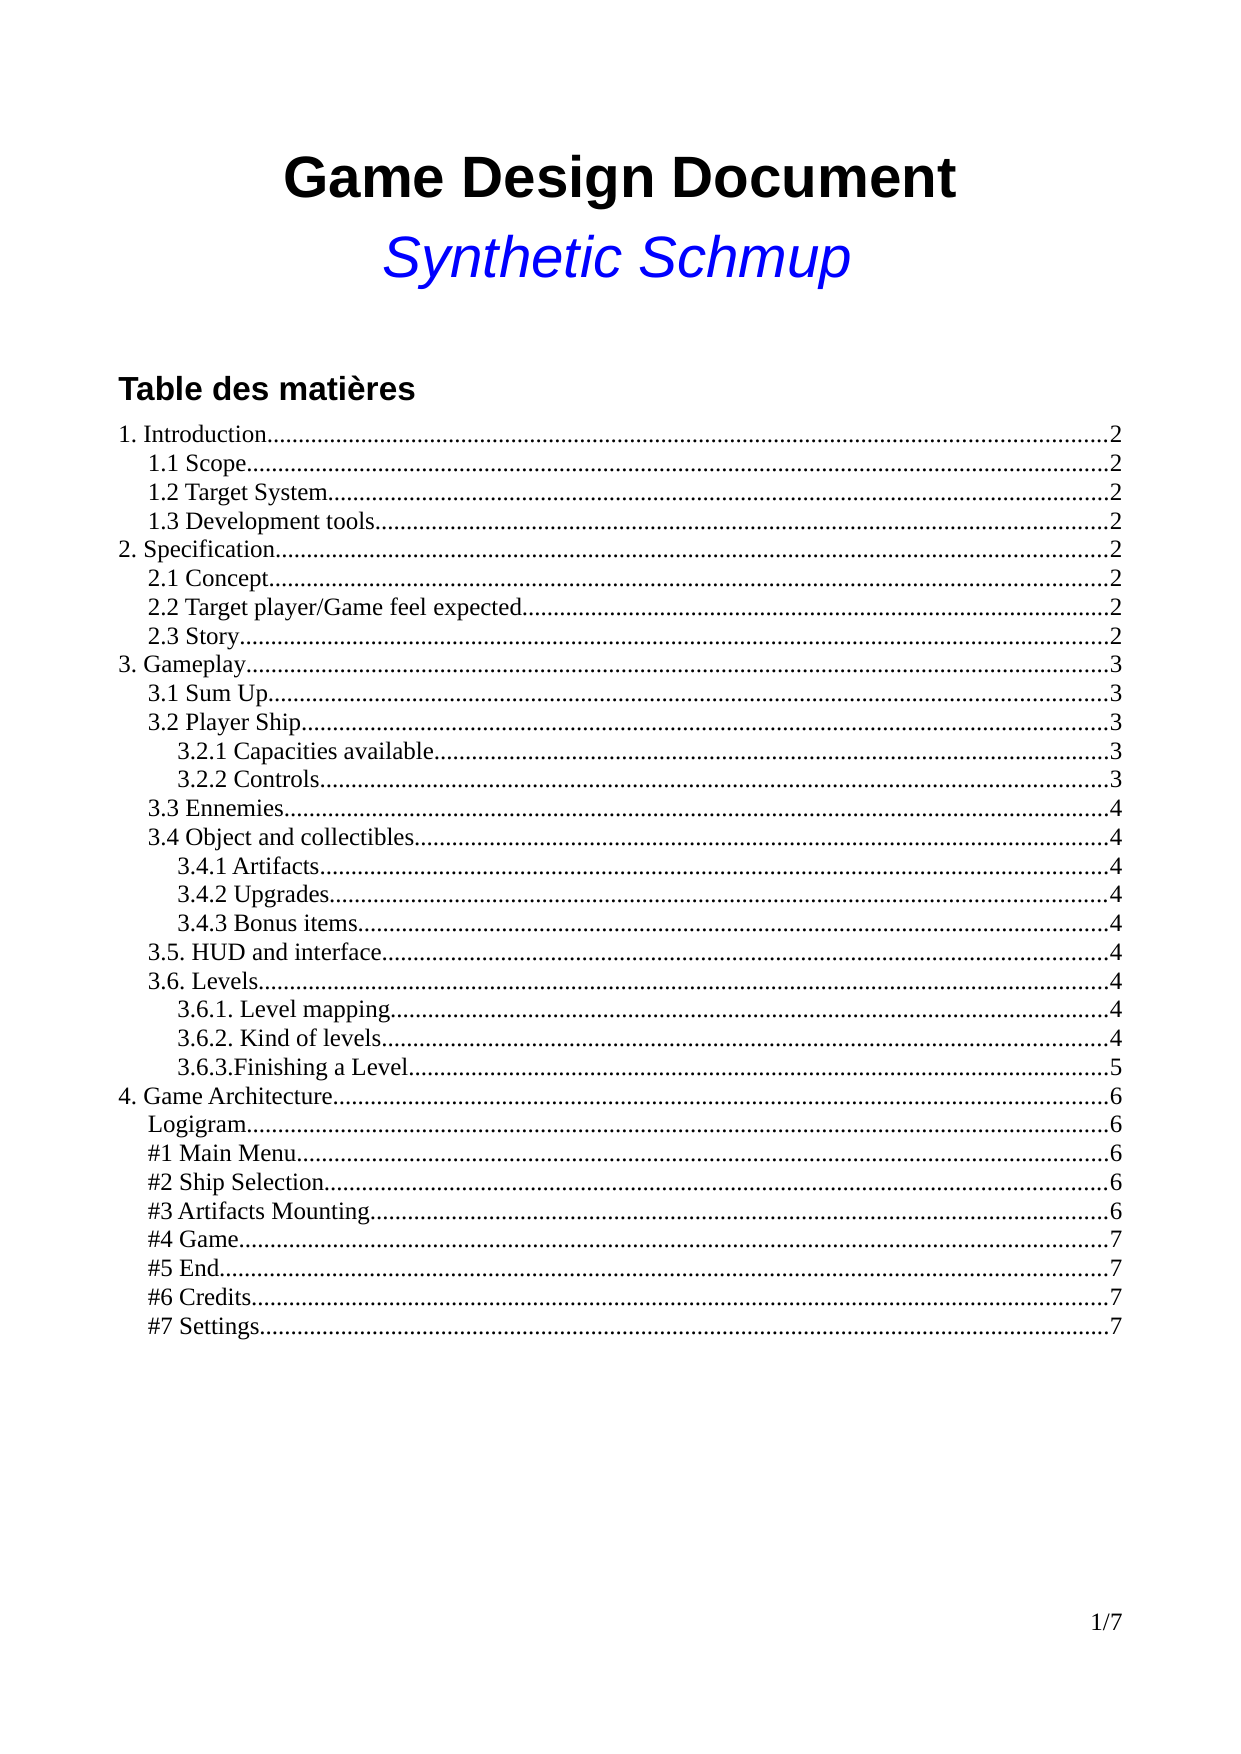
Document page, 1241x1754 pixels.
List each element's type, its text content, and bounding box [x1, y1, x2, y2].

text 3.6.2. Kind of levels 4 [177, 1023, 1122, 1052]
title Game Design Document [118, 143, 1122, 210]
text #1 Main Menu 6 [148, 1138, 1122, 1167]
text Logigram 6 [148, 1109, 1122, 1138]
text 3.6.1. Level mapping 4 [177, 994, 1122, 1023]
text 2. Specification 2 [118, 534, 1122, 563]
text 3.4.1 Artifacts 4 [177, 851, 1122, 879]
text 3.2.1 Capacities available 3 [177, 736, 1122, 764]
text #5 End 7 [148, 1253, 1122, 1282]
text Synthetic Schmup [118, 223, 1122, 290]
text 3.1 Sum Up 3 [148, 678, 1122, 707]
text #2 Ship Selection 6 [148, 1167, 1122, 1196]
text 1.2 Target System 2 [148, 477, 1122, 506]
text 3.2.2 Controls 3 [177, 764, 1122, 793]
text 3.5. HUD and interface 4 [148, 937, 1122, 966]
text 2.1 Concept 2 [148, 563, 1122, 592]
subtitle Table des matières [118, 368, 1122, 407]
text 3.6.3.Finishing a Level 5 [177, 1052, 1122, 1081]
text #6 Credits 7 [148, 1282, 1122, 1311]
text #3 Artifacts Mounting 6 [148, 1196, 1122, 1224]
text 4. Game Architecture 6 [118, 1081, 1122, 1109]
text #7 Settings 7 [148, 1311, 1122, 1339]
text 3.4 Object and collectibles 4 [148, 822, 1122, 851]
text #4 Game 7 [148, 1224, 1122, 1253]
text 3.3 Ennemies 4 [148, 793, 1122, 822]
text 1. Introduction 2 [118, 419, 1122, 448]
text 1.1 Scope 2 [148, 448, 1122, 477]
text 1.3 Development tools 2 [148, 506, 1122, 534]
text 3. Gameplay 3 [118, 649, 1122, 678]
text 3.6. Levels 4 [148, 966, 1122, 994]
text 3.4.3 Bonus items 4 [177, 908, 1122, 937]
text 2.2 Target player/Game feel expected 2 [148, 592, 1122, 621]
text 3.2 Player Ship 3 [148, 707, 1122, 736]
text 2.3 Story 2 [148, 621, 1122, 649]
text 3.4.2 Upgrades 4 [177, 879, 1122, 908]
